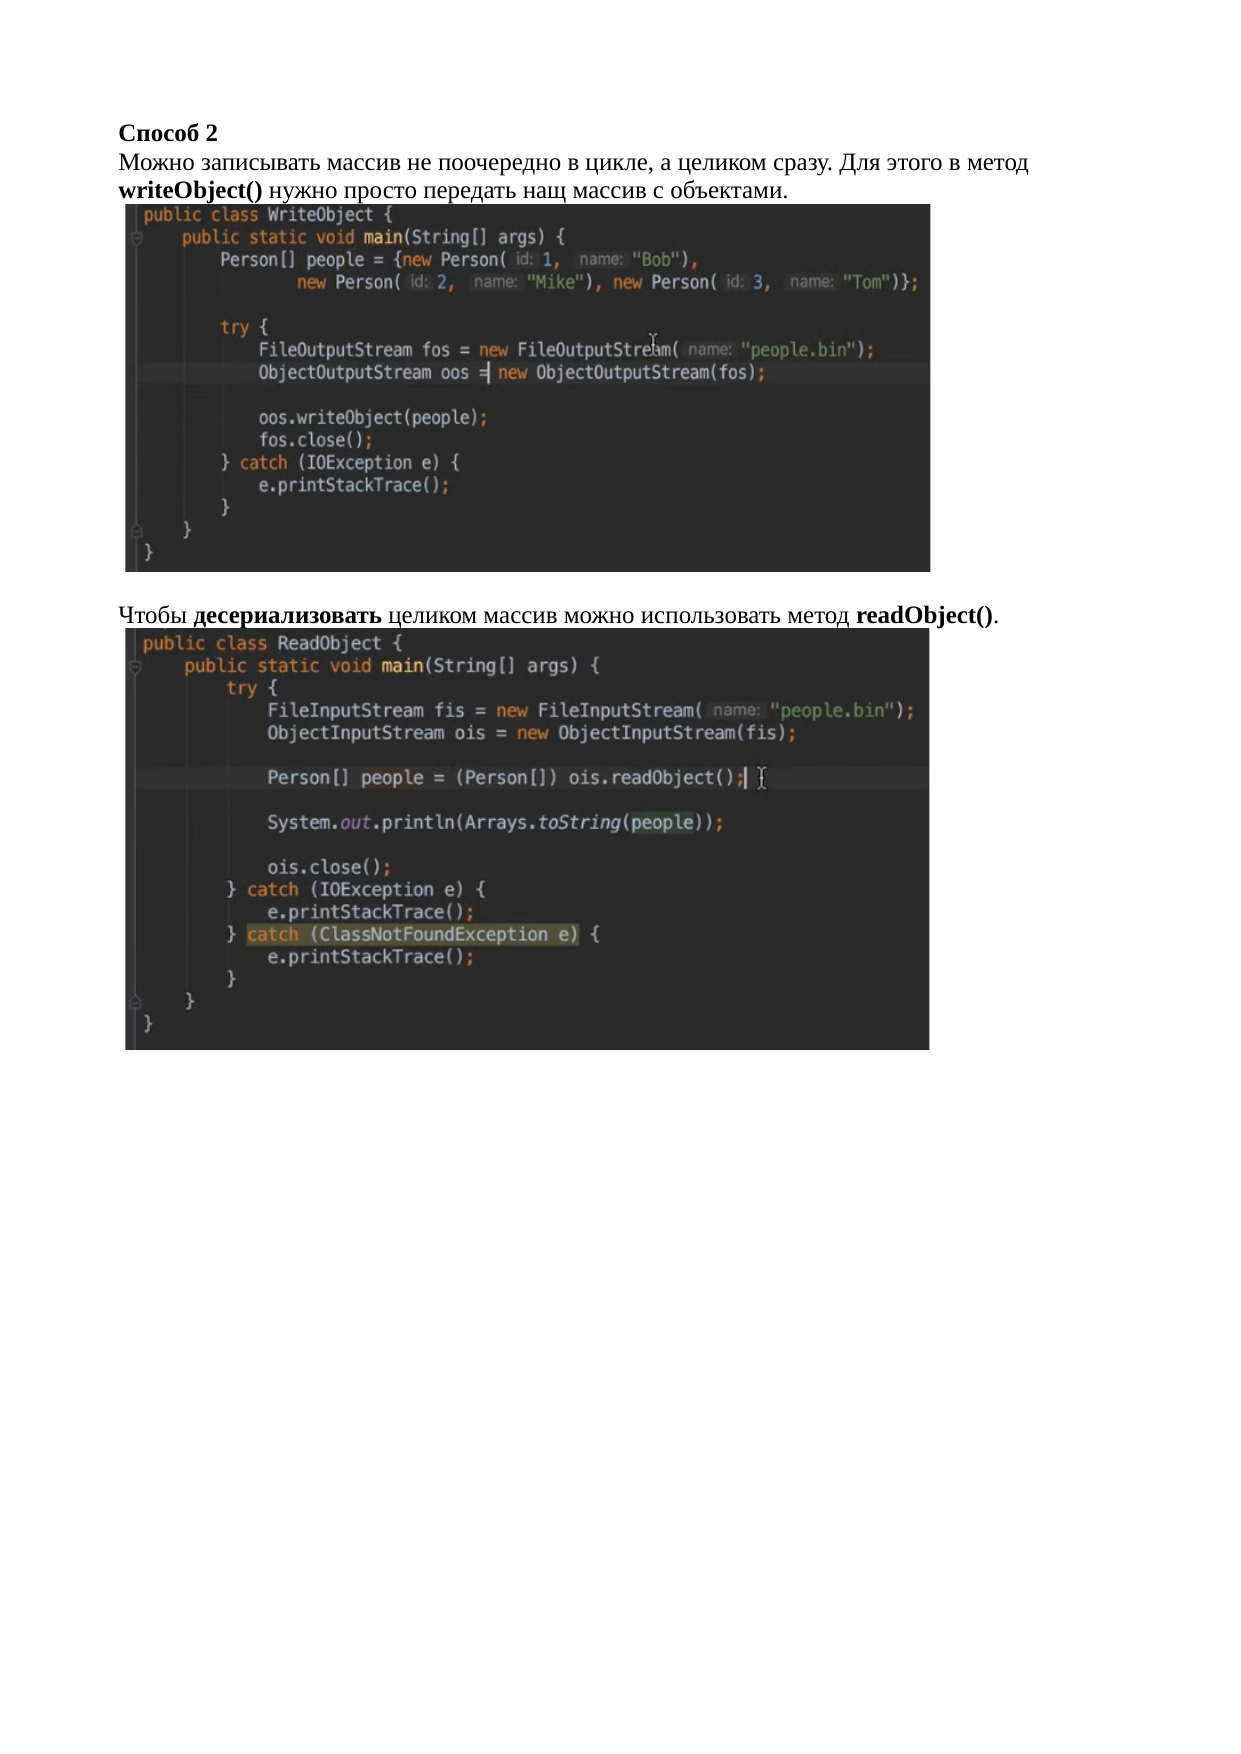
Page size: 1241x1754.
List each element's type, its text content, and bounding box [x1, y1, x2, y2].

text Чтобы десериализовать целиком массив можно использовать метод readObject(). [118, 600, 1122, 629]
picture [125, 204, 931, 572]
text Можно записывать массив не поочередно в цикле, а целиком сразу. Для этого в метод writeObject() нужно просто передать нащ массив с объектами. [118, 147, 1122, 204]
picture [125, 628, 930, 1050]
text Способ 2 [118, 118, 1122, 147]
